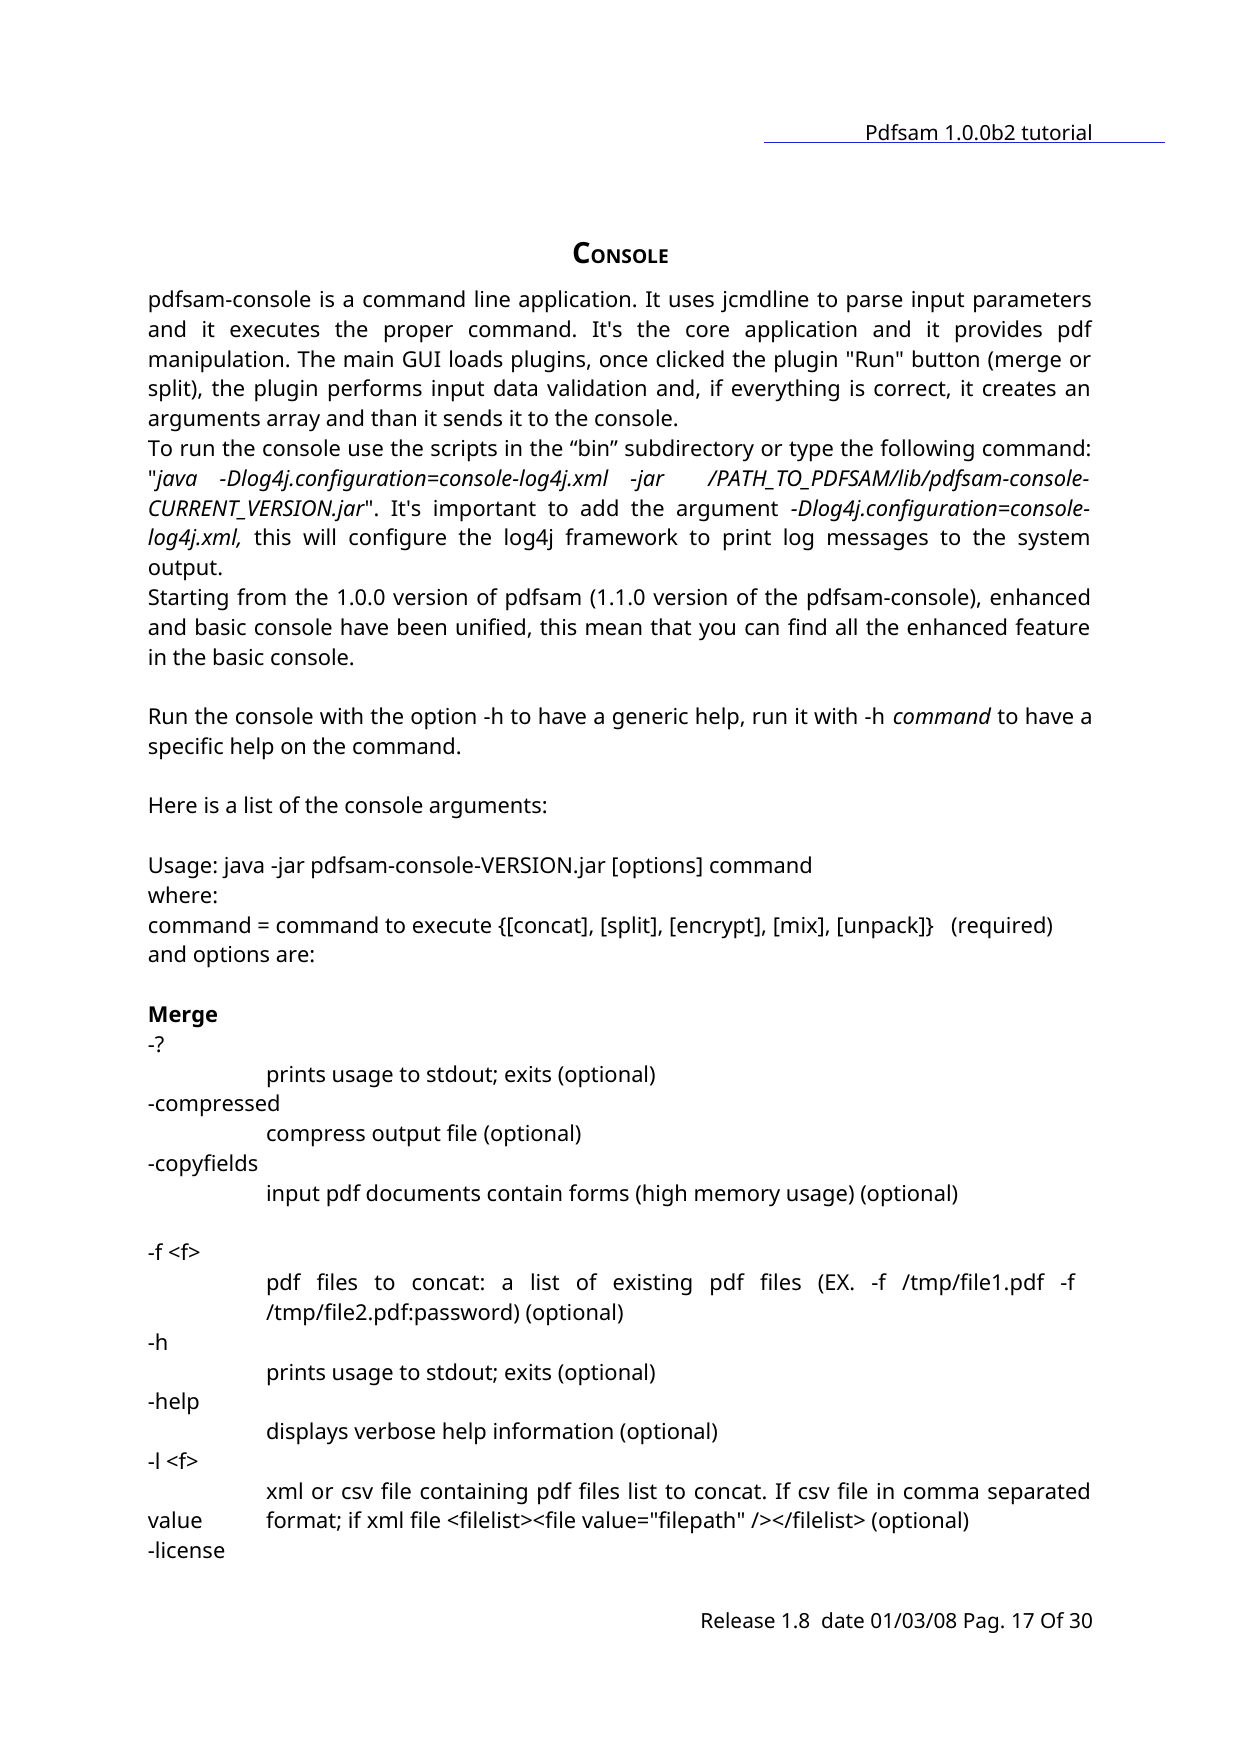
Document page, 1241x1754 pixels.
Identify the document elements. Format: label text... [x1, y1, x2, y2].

text xml or csv file containing pdf files list to concat. If csv file in comma separated value format; if xml file <filelist><file value="filepath" /></filelist> (optional) [148, 1476, 1093, 1535]
text command = command to execute {[concat], [split], [encrypt], [mix], [unpack]} (required) [148, 910, 1093, 939]
text To run the console use the scripts in the “bin” subdirectory or type the following command: "java -Dlog4j.configuration=console-log4j.xml -jar /PATH_TO_PDFSAM/lib/pdfsam-console-CURRENT_VERSION.jar". It's important to add the argument -Dlog4j.configuration=console-log4j.xml, this will configure the log4j framework to print log messages to the system output. [148, 433, 1093, 582]
text -license [148, 1535, 1093, 1565]
text -help [148, 1386, 1093, 1416]
text prints usage to stdout; exits (optional) [148, 1357, 1093, 1386]
text -h [148, 1327, 1093, 1357]
text Run the console with the option -h to have a generic help, run it with -h command to have a specific help on the command. [148, 701, 1093, 761]
text and options are: [148, 939, 1093, 969]
text displays verbose help information (optional) [148, 1416, 1093, 1446]
text pdf files to concat: a list of existing pdf files (EX. -f /tmp/file1.pdf -f /tmp/file2.pdf:password) (optional) [148, 1267, 1093, 1327]
text Starting from the 1.0.0 version of pdfsam (1.1.0 version of the pdfsam-console), enhanced and basic console have been unified, this mean that you can find all the enhanced feature in the basic console. [148, 582, 1093, 671]
text compress output file (optional) [148, 1118, 1093, 1148]
text Usage: java -jar pdfsam-console-VERSION.jar [options] command [148, 850, 1093, 880]
text Here is a list of the console arguments: [148, 791, 1093, 820]
text prints usage to stdout; exits (optional) [148, 1059, 1093, 1088]
text -copyfields [148, 1148, 1093, 1178]
text Merge [148, 999, 1093, 1029]
text -l <f> [148, 1446, 1093, 1476]
text Console [148, 232, 1093, 272]
text -f <f> [148, 1237, 1093, 1267]
text -? [148, 1029, 1093, 1059]
text pdfsam-console is a command line application. It uses jcmdline to parse input parameters and it executes the proper command. It's the core application and it provides pdf manipulation. The main GUI loads plugins, once clicked the plugin "Run" button (merge or split), the plugin performs input data validation and, if everything is correct, it creates an arguments array and than it sends it to the console. [148, 284, 1093, 433]
text input pdf documents contain forms (high memory usage) (optional) [148, 1178, 1093, 1208]
text where: [148, 880, 1093, 910]
text -compressed [148, 1088, 1093, 1118]
